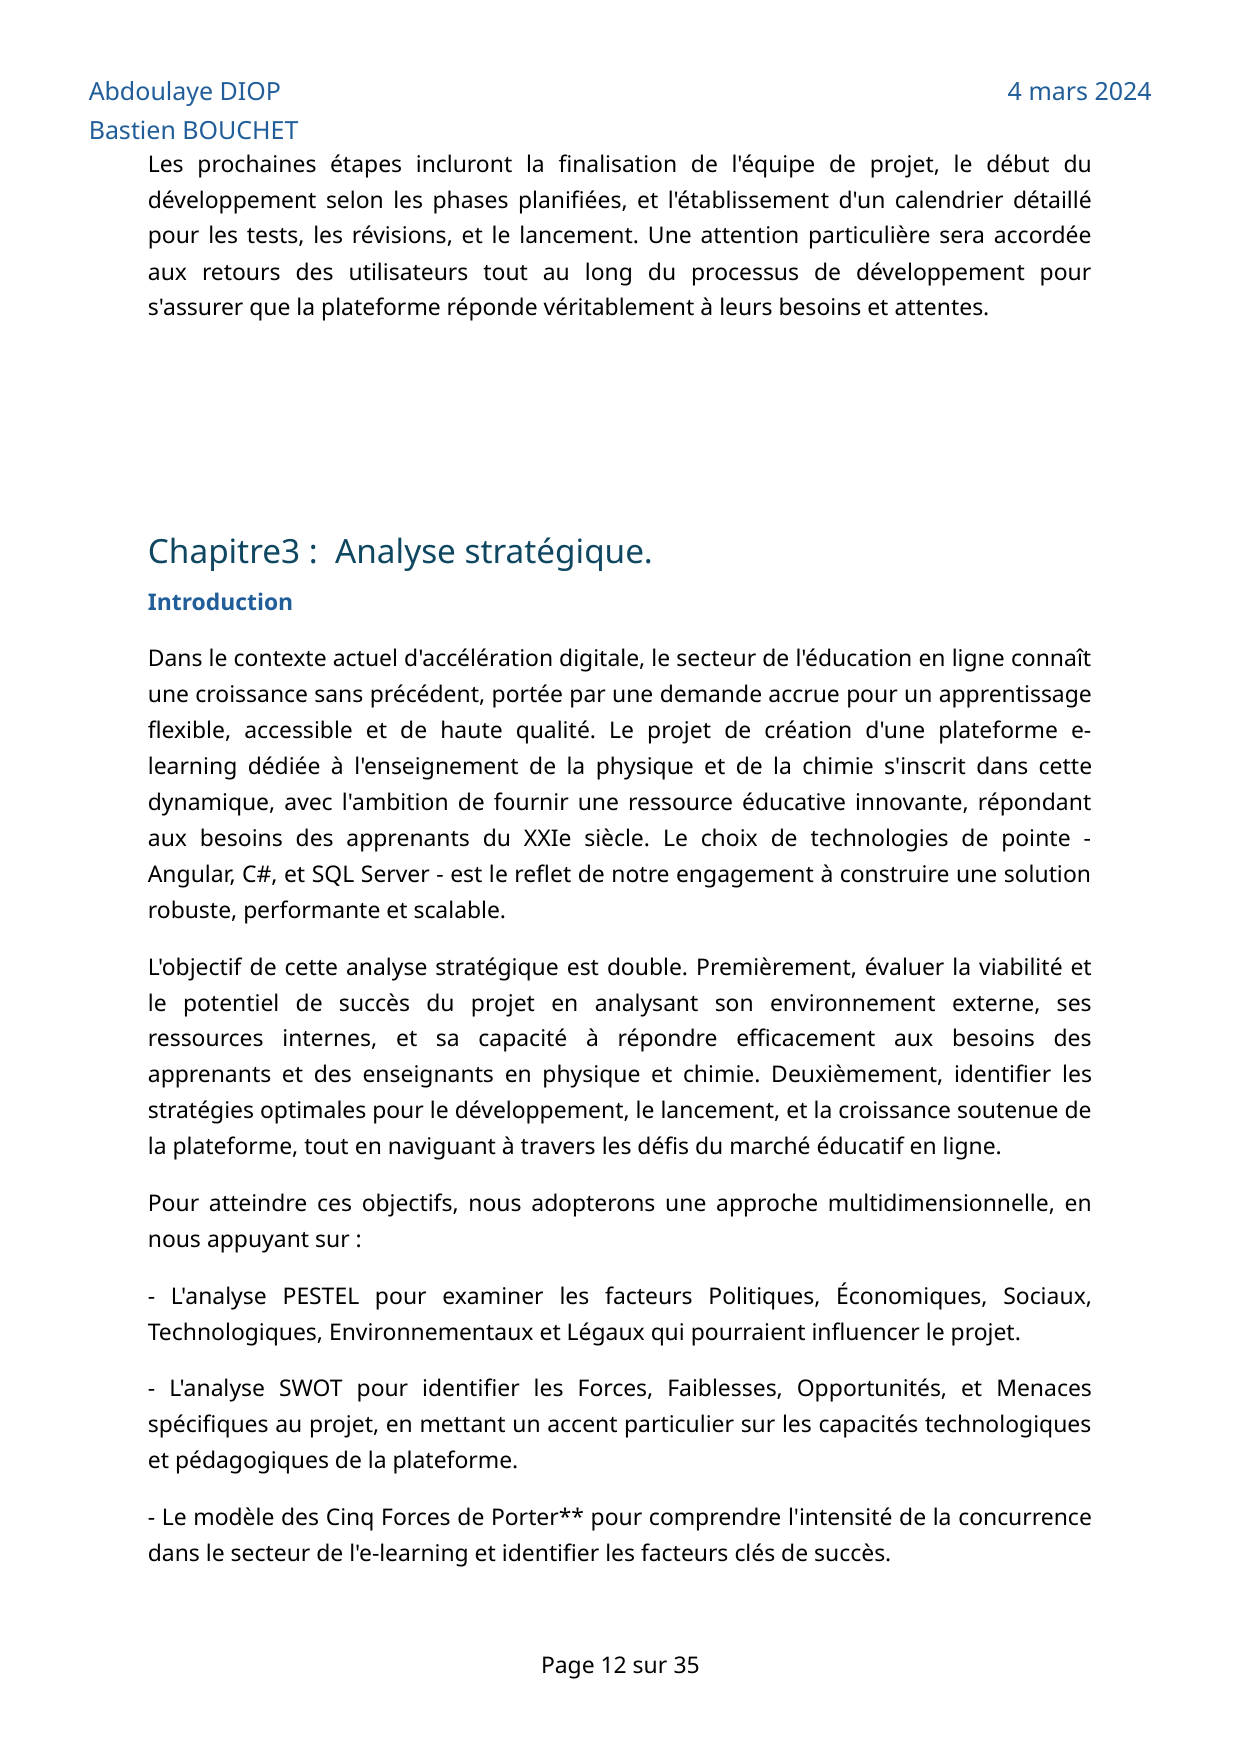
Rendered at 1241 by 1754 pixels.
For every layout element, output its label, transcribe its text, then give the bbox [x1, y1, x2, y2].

text Introduction [148, 585, 1093, 617]
text Dans le contexte actuel d'accélération digitale, le secteur de l'éducation en ligne connaît une croissance sans précédent, portée par une demande accrue pour un apprentissage flexible, accessible et de haute qualité. Le projet de création d'une plateforme e-learning dédiée à l'enseignement de la physique et de la chimie s'inscrit dans cette dynamique, avec l'ambition de fournir une ressource éducative innovante, répondant aux besoins des apprenants du XXIe siècle. Le choix de technologies de pointe - Angular, C#, et SQL Server - est le reflet de notre engagement à construire une solution robuste, performante et scalable. [148, 642, 1093, 925]
subtitle Chapitre3 : Analyse stratégique. [148, 528, 1093, 573]
text - L'analyse SWOT pour identifier les Forces, Faiblesses, Opportunités, et Menaces spécifiques au projet, en mettant un accent particulier sur les capacités technologiques et pédagogiques de la plateforme. [148, 1372, 1093, 1476]
text - L'analyse PESTEL pour examiner les facteurs Politiques, Économiques, Sociaux, Technologiques, Environnementaux et Légaux qui pourraient influencer le projet. [148, 1280, 1093, 1347]
text - Le modèle des Cinq Forces de Porter** pour comprendre l'intensité de la concurrence dans le secteur de l'e-learning et identifier les facteurs clés de succès. [148, 1501, 1093, 1568]
text L'objectif de cette analyse stratégique est double. Premièrement, évaluer la viabilité et le potentiel de succès du projet en analysant son environnement externe, ses ressources internes, et sa capacité à répondre efficacement aux besoins des apprenants et des enseignants en physique et chimie. Deuxièmement, identifier les stratégies optimales pour le développement, le lancement, et la croissance soutenue de la plateforme, tout en naviguant à travers les défis du marché éducatif en ligne. [148, 951, 1093, 1161]
text Les prochaines étapes incluront la finalisation de l'équipe de projet, le début du développement selon les phases planifiées, et l'établissement d'un calendrier détaillé pour les tests, les révisions, et le lancement. Une attention particulière sera accordée aux retours des utilisateurs tout au long du processus de développement pour s'assurer que la plateforme réponde véritablement à leurs besoins et attentes. [148, 148, 1093, 323]
text Pour atteindre ces objectifs, nous adopterons une approche multidimensionnelle, en nous appuyant sur : [148, 1187, 1093, 1254]
